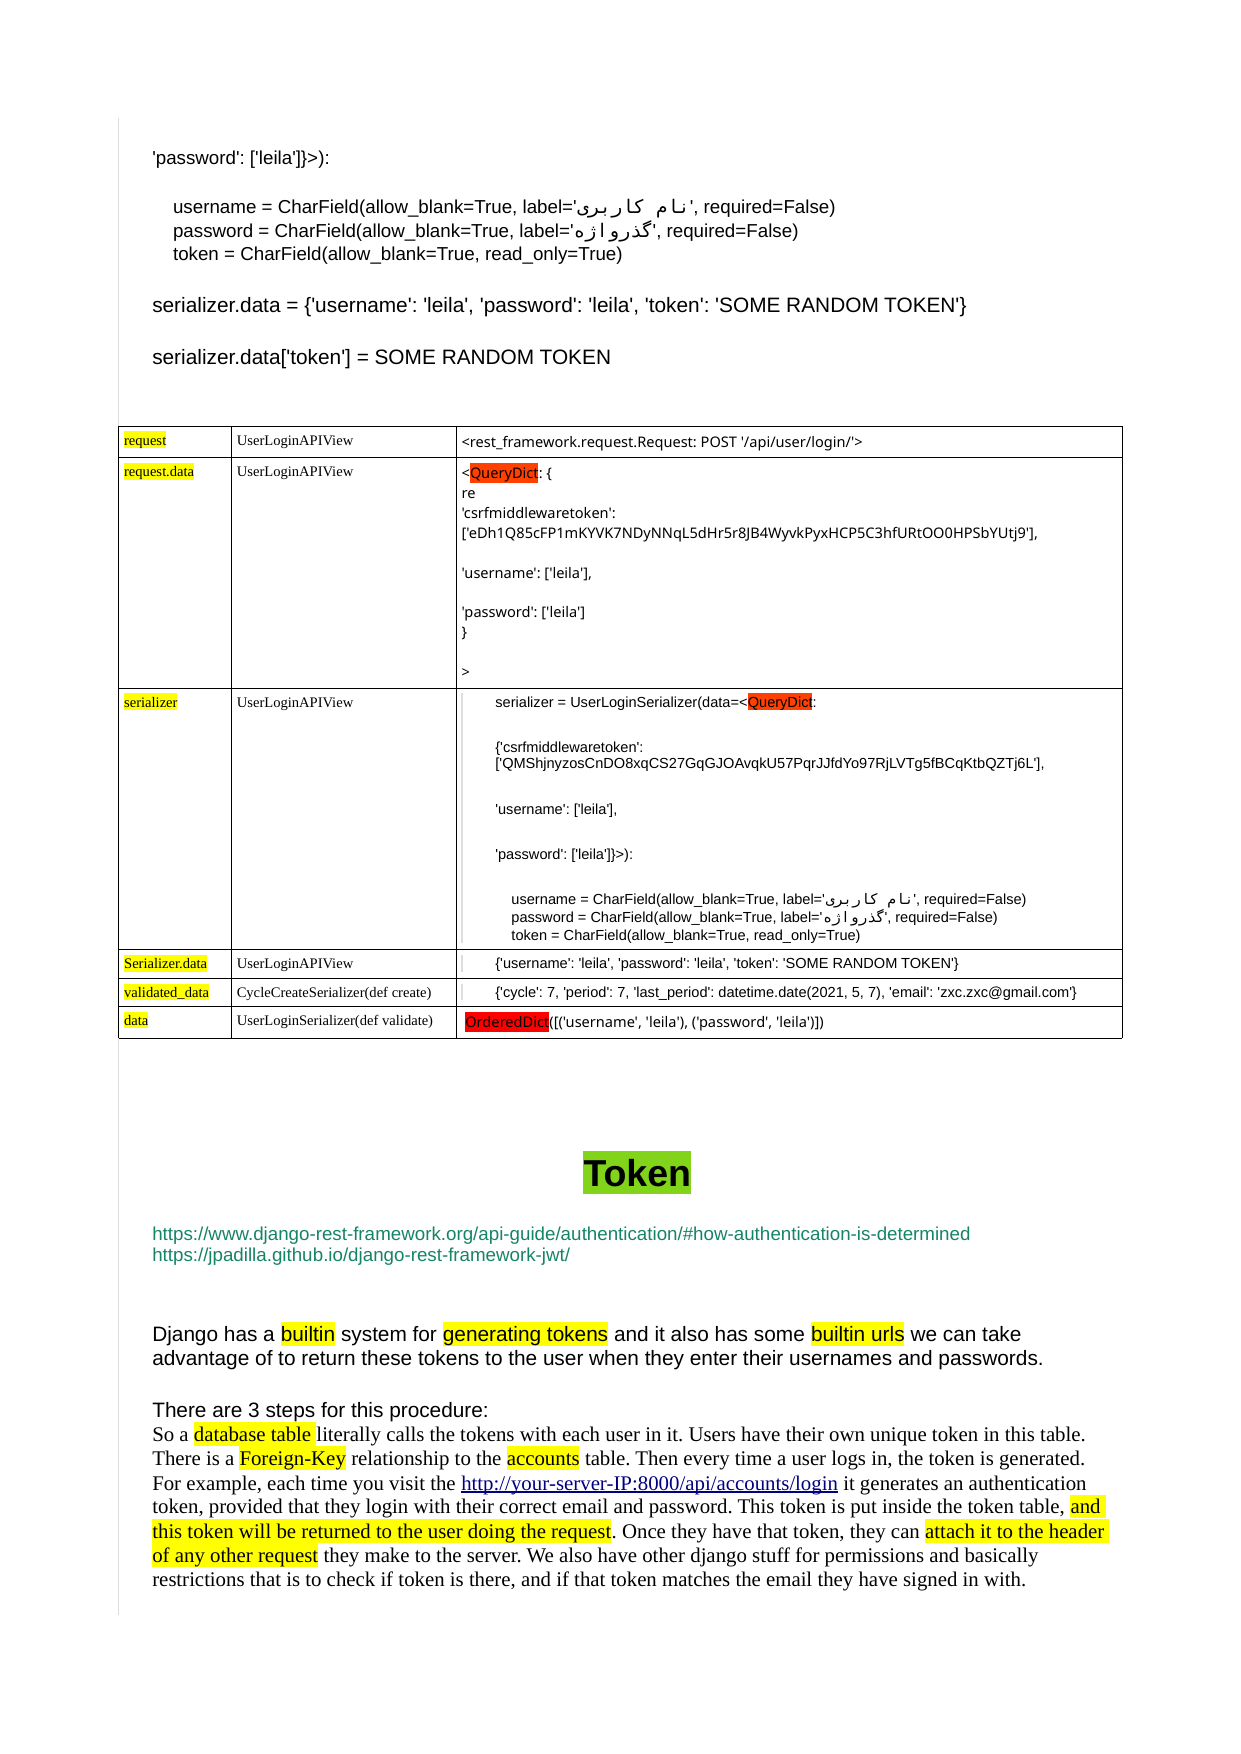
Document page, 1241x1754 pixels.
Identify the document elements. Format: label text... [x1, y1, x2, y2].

text of any other request they make to the server. We also have other django stuff for permissions and basically restrictions that is to check if token is there, and if that token matches the email they have signed in with. [119, 1543, 1122, 1591]
text There are 3 steps for this procedure: [119, 1398, 1122, 1422]
text username = CharField(allow_blank=True, label='نام کاربری', required=False) [119, 196, 1122, 219]
table_cell UserLoginSerializer(def validate) [232, 1007, 456, 1037]
table_cell UserLoginAPIView [232, 689, 456, 949]
table_cell UserLoginAPIView [232, 458, 456, 687]
table_cell CycleCreateSerializer(def create) [232, 979, 456, 1006]
table_cell Serializer.data [119, 950, 231, 978]
text Token [119, 1151, 1122, 1194]
text https://jpadilla.github.io/django-rest-framework-jwt/ [119, 1244, 1122, 1265]
text Django has a builtin system for generating tokens and it also has some builtin urls we can take advantage of to return these tokens to the user when they enter their usernames and passwords. [119, 1322, 1122, 1370]
text So a database table literally calls the tokens with each user in it. Users have their own unique token in this table. There is a Foreign-Key relationship to the accounts table. Then every time a user logs in, the token is generated. [119, 1422, 1122, 1470]
table_cell {'username': 'leila', 'password': 'leila', 'token': 'SOME RANDOM TOKEN'} [457, 950, 1122, 978]
table_cell {'cycle': 7, 'period': 7, 'last_period': datetime.date(2021, 5, 7), 'email': 'zxc.zxc@gmail.com'} [457, 979, 1122, 1006]
table_cell serializer [119, 689, 231, 949]
text token = CharField(allow_blank=True, read_only=True) [119, 243, 1122, 264]
table_cell data [119, 1007, 231, 1037]
table_header request [119, 427, 231, 457]
table_cell UserLoginAPIView [232, 950, 456, 978]
text serializer.data = {'username': 'leila', 'password': 'leila', 'token': 'SOME RANDOM TOKEN'} [119, 293, 1122, 317]
text 'password': ['leila']}>): [119, 146, 1122, 168]
table_header UserLoginAPIView [232, 427, 456, 457]
table_cell OrderedDict([('username', 'leila'), ('password', 'leila')]) [457, 1007, 1122, 1037]
text password = CharField(allow_blank=True, label='گذرواژه', required=False) [119, 219, 1122, 243]
table_cell <QueryDict: { re 'csrfmiddlewaretoken': ['eDh1Q85cFP1mKYVK7NDyNNqL5dHr5r8JB4WyvkPyxHCP5C3hfURtOO0HPSbYUtj9'], 'username': ['leila'], 'password': ['leila'] } > [457, 458, 1122, 687]
text https://www.django-rest-framework.org/api-guide/authentication/#how-authentication-is-determined [119, 1222, 1122, 1244]
text serializer.data['token'] = SOME RANDOM TOKEN [119, 345, 1122, 369]
table_cell serializer = UserLoginSerializer(data=<QueryDict: {'csrfmiddlewaretoken': ['QMShjnyzosCnDO8xqCS27GqGJOAvqkU57PqrJJfdYo97RjLVTg5fBCqKtbQZTj6L'], 'username': ['leila'], 'password': ['leila']}>): username = CharField(allow_blank=True, label='نام کاربری', required=False) password = CharField(allow_blank=True, label='گذرواژه', required=False) token = CharField(allow_blank=True, read_only=True) [457, 689, 1122, 949]
text For example, each time you visit the http://your-server-IP:8000/api/accounts/login it generates an authentication token, provided that they login with their correct email and password. This token is put inside the token table, and this token will be returned to the user doing the request. Once they have that token, they can attach it to the header [119, 1470, 1122, 1543]
table_cell request.data [119, 458, 231, 687]
table_header <rest_framework.request.Request: POST '/api/user/login/'> [457, 427, 1122, 457]
table_cell validated_data [119, 979, 231, 1006]
